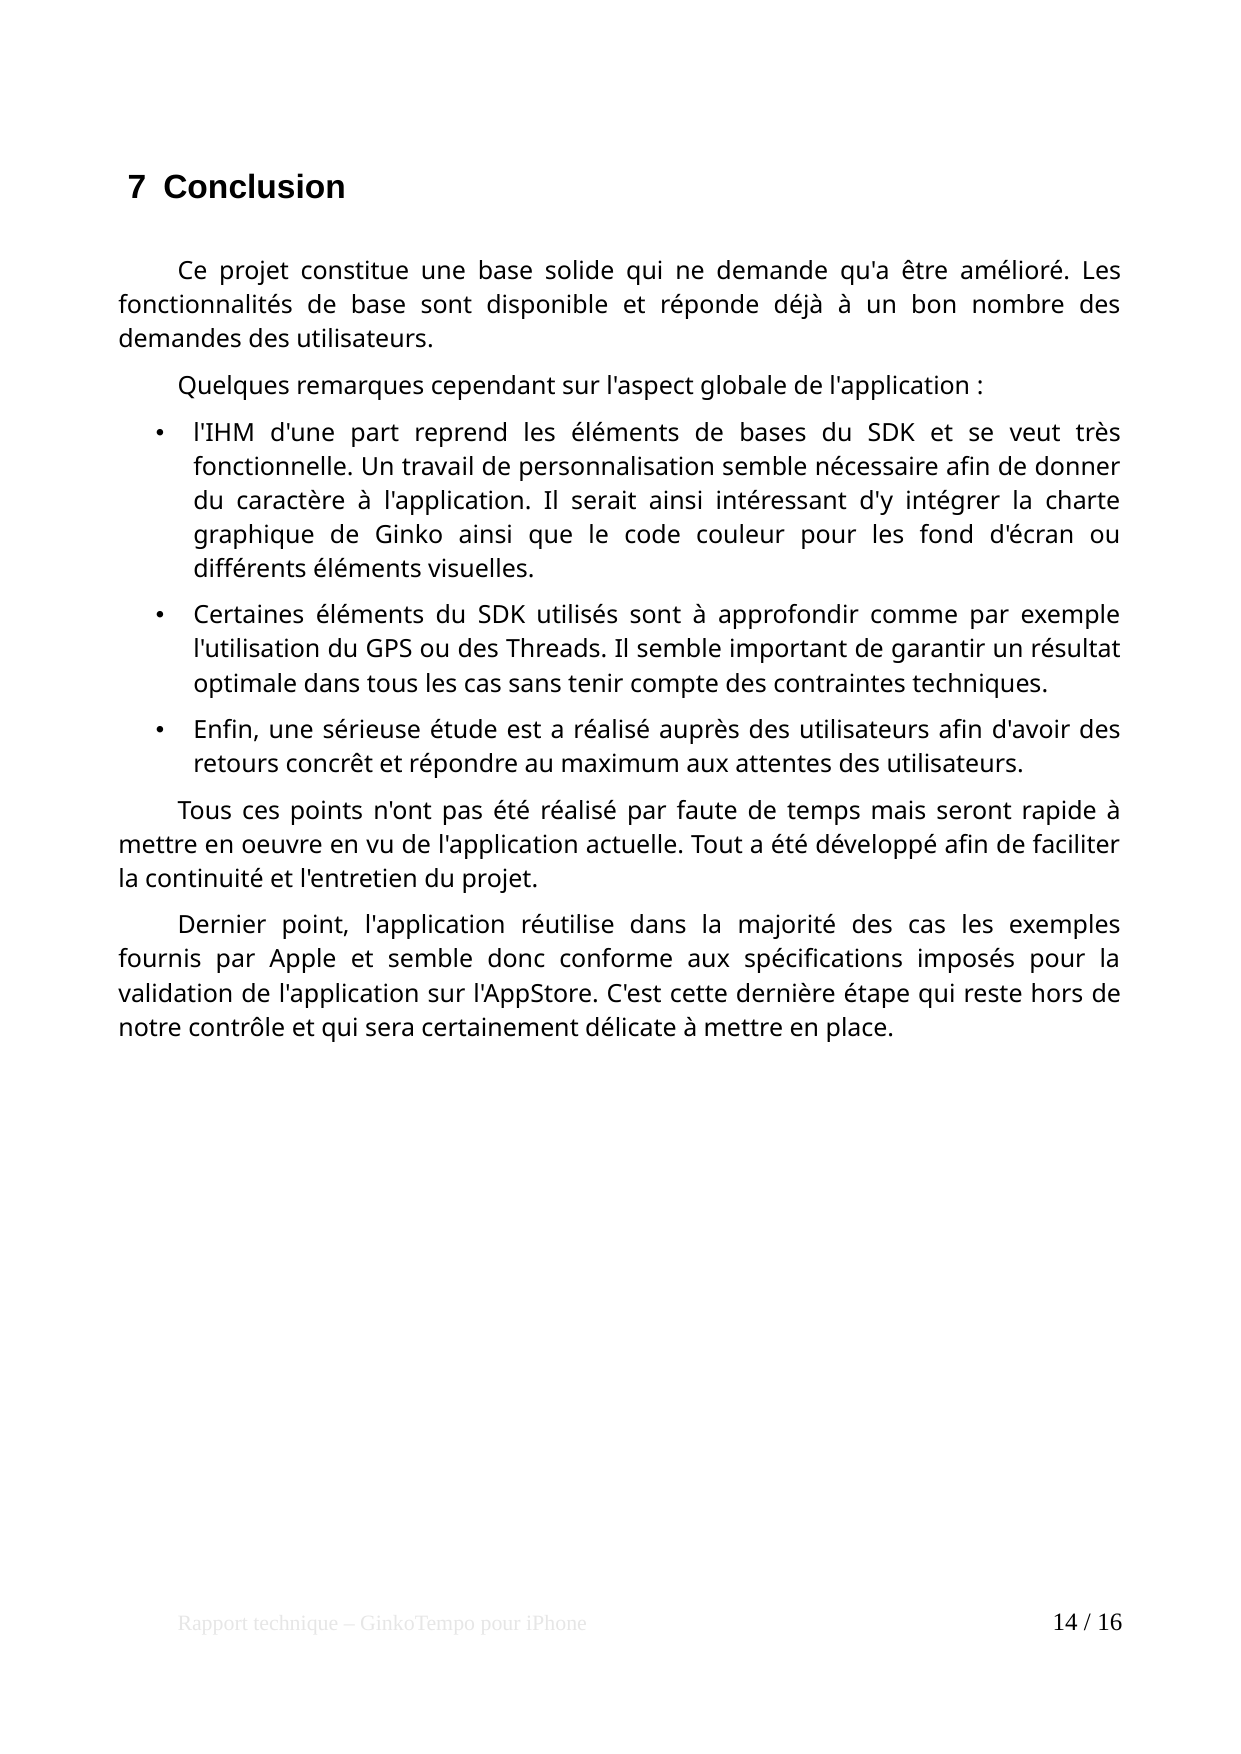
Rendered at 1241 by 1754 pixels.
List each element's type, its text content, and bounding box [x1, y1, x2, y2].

subtitle Conclusion [118, 167, 1122, 205]
list Certaines éléments du SDK utilisés sont à approfondir comme par exemple l'utilisation du GPS ou des Threads. Il semble important de garantir un résultat optimale dans tous les cas sans tenir compte des contraintes techniques. [156, 597, 1122, 699]
text Ce projet constitue une base solide qui ne demande qu'a être amélioré. Les fonctionnalités de base sont disponible et réponde déjà à un bon nombre des demandes des utilisateurs. [118, 253, 1122, 355]
list l'IHM d'une part reprend les éléments de bases du SDK et se veut très fonctionnelle. Un travail de personnalisation semble nécessaire afin de donner du caractère à l'application. Il serait ainsi intéressant d'y intégrer la charte graphique de Ginko ainsi que le code couleur pour les fond d'écran ou différents éléments visuelles. [156, 414, 1122, 584]
text Quelques remarques cependant sur l'aspect globale de l'application : [118, 368, 1122, 402]
list Enfin, une sérieuse étude est a réalisé auprès des utilisateurs afin d'avoir des retours concrêt et répondre au maximum aux attentes des utilisateurs. [156, 712, 1122, 780]
text Tous ces points n'ont pas été réalisé par faute de temps mais seront rapide à mettre en oeuvre en vu de l'application actuelle. Tout a été développé afin de faciliter la continuité et l'entretien du projet. [118, 792, 1122, 894]
text Dernier point, l'application réutilise dans la majorité des cas les exemples fournis par Apple et semble donc conforme aux spécifications imposés pour la validation de l'application sur l'AppStore. C'est cette dernière étape qui reste hors de notre contrôle et qui sera certainement délicate à mettre en place. [118, 907, 1122, 1043]
